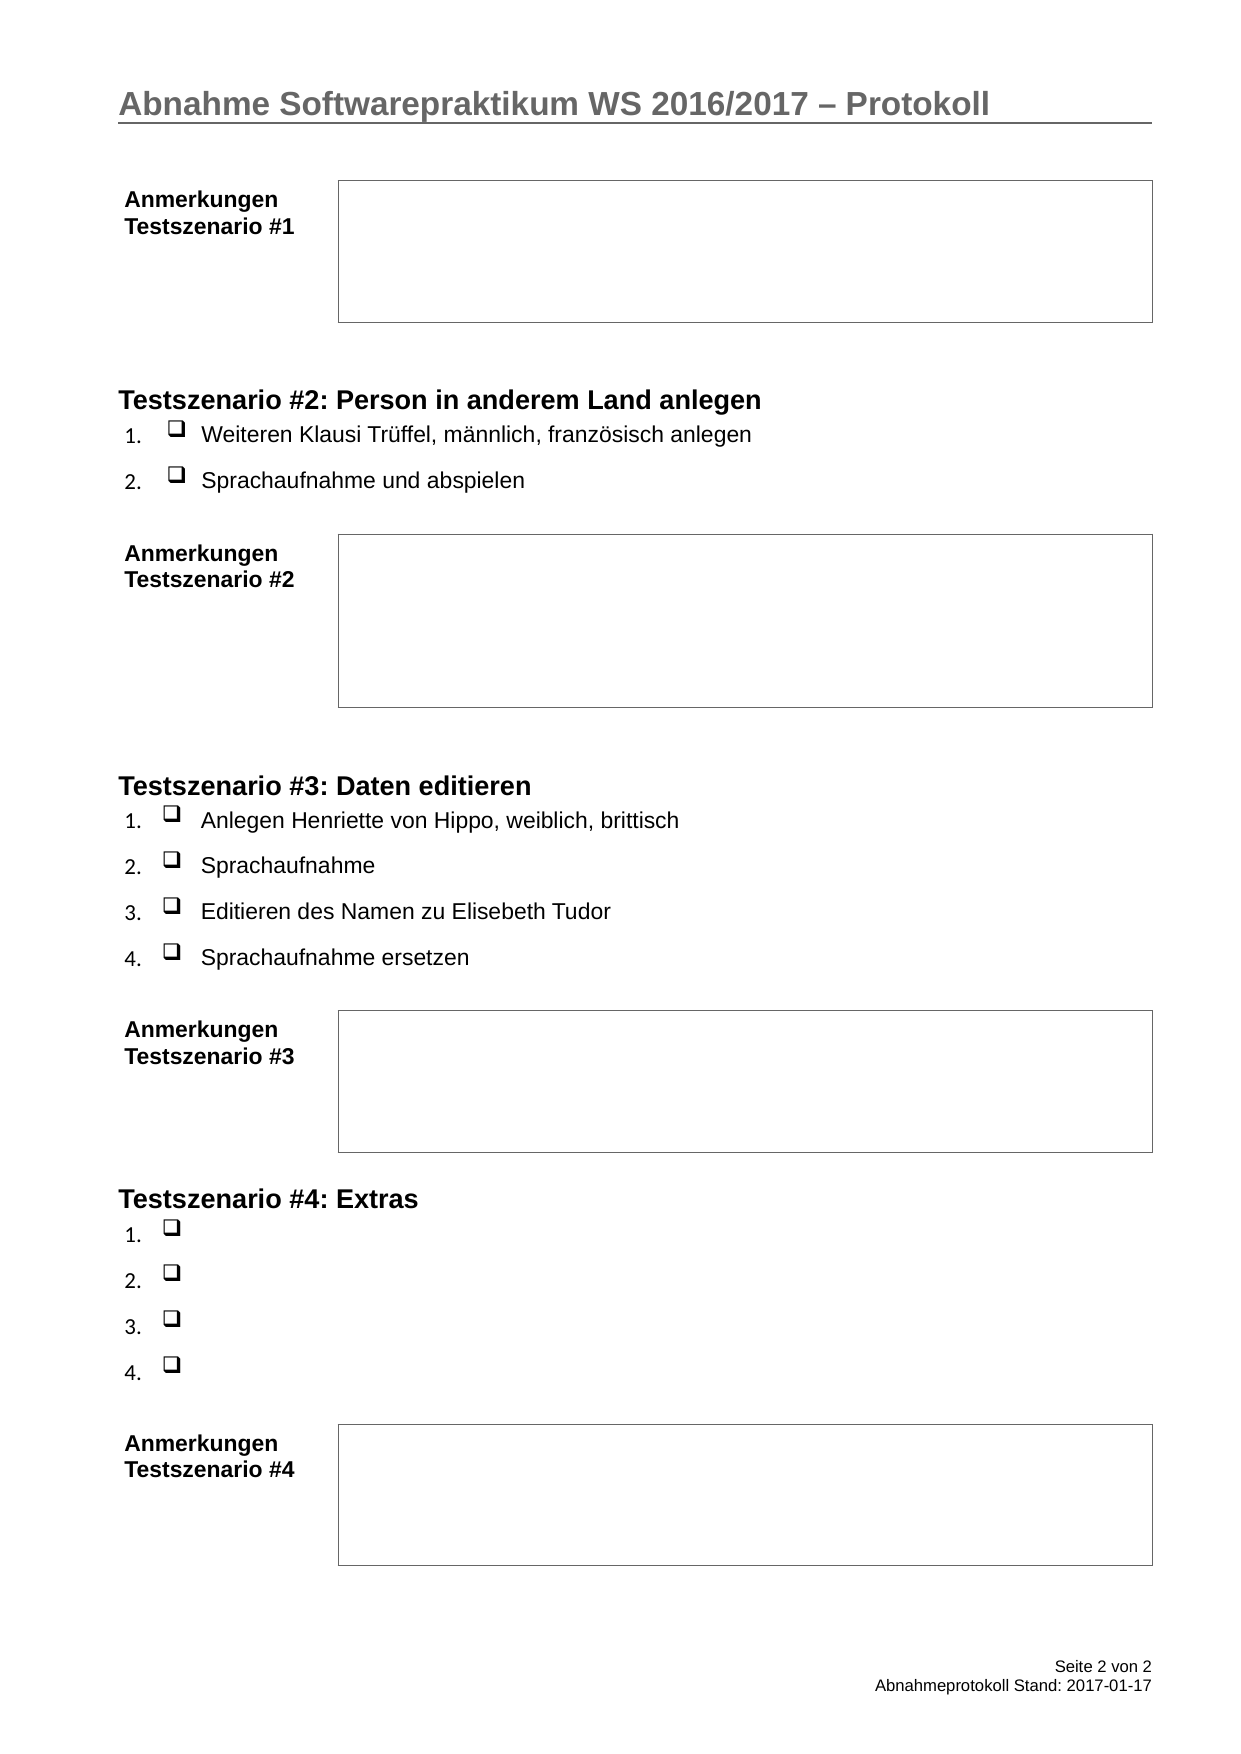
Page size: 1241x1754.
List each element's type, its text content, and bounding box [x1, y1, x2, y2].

table_header Anmerkungen Testszenario #4 [118, 1424, 338, 1565]
table_cell q [160, 461, 195, 507]
table_header [201, 1214, 1151, 1260]
table_header q [160, 415, 195, 461]
table_cell 3. [118, 893, 156, 938]
table_header [339, 1425, 1152, 1565]
table_header [339, 181, 1152, 322]
table_cell q [156, 1306, 201, 1352]
table_cell q [156, 938, 194, 984]
table_header 1. [118, 1214, 156, 1260]
table_header Anmerkungen Testszenario #1 [118, 180, 338, 322]
table_cell 4. [118, 938, 156, 984]
table_cell 2. [118, 847, 156, 892]
table_cell q [156, 1260, 201, 1306]
table_cell 2. [118, 461, 160, 507]
subtitle Testszenario #3: Daten editieren [118, 769, 1152, 801]
table_cell Editieren des Namen zu Elisebeth Tudor [195, 893, 1151, 938]
table_cell Sprachaufnahme [195, 847, 1151, 892]
table_cell [201, 1260, 1151, 1306]
table_header Anmerkungen Testszenario #3 [118, 1010, 338, 1152]
table_cell 2. [118, 1260, 156, 1306]
subtitle Testszenario #2: Person in anderem Land anlegen [118, 384, 1152, 415]
table_cell Sprachaufnahme und abspielen [195, 461, 1151, 507]
table_header 1. [118, 415, 160, 461]
table_header q [156, 1214, 201, 1260]
table_header [339, 535, 1152, 707]
table_cell 4. [118, 1352, 156, 1397]
table_header Anmerkungen Testszenario #2 [118, 534, 338, 707]
table_cell [201, 1306, 1151, 1352]
table_cell Sprachaufnahme ersetzen [195, 938, 1151, 984]
table_header [339, 1011, 1152, 1152]
table_cell [201, 1352, 1151, 1397]
subtitle Testszenario #4: Extras [118, 1183, 1152, 1214]
table_header q [156, 801, 194, 847]
table_header Anlegen Henriette von Hippo, weiblich, brittisch [195, 801, 1151, 847]
table_header 1. [118, 801, 156, 847]
table_cell 3. [118, 1306, 156, 1352]
table_cell q [156, 1352, 201, 1397]
table_cell q [156, 847, 194, 892]
table_header Weiteren Klausi Trüffel, männlich, französisch anlegen [195, 415, 1151, 461]
table_cell q [156, 893, 194, 938]
